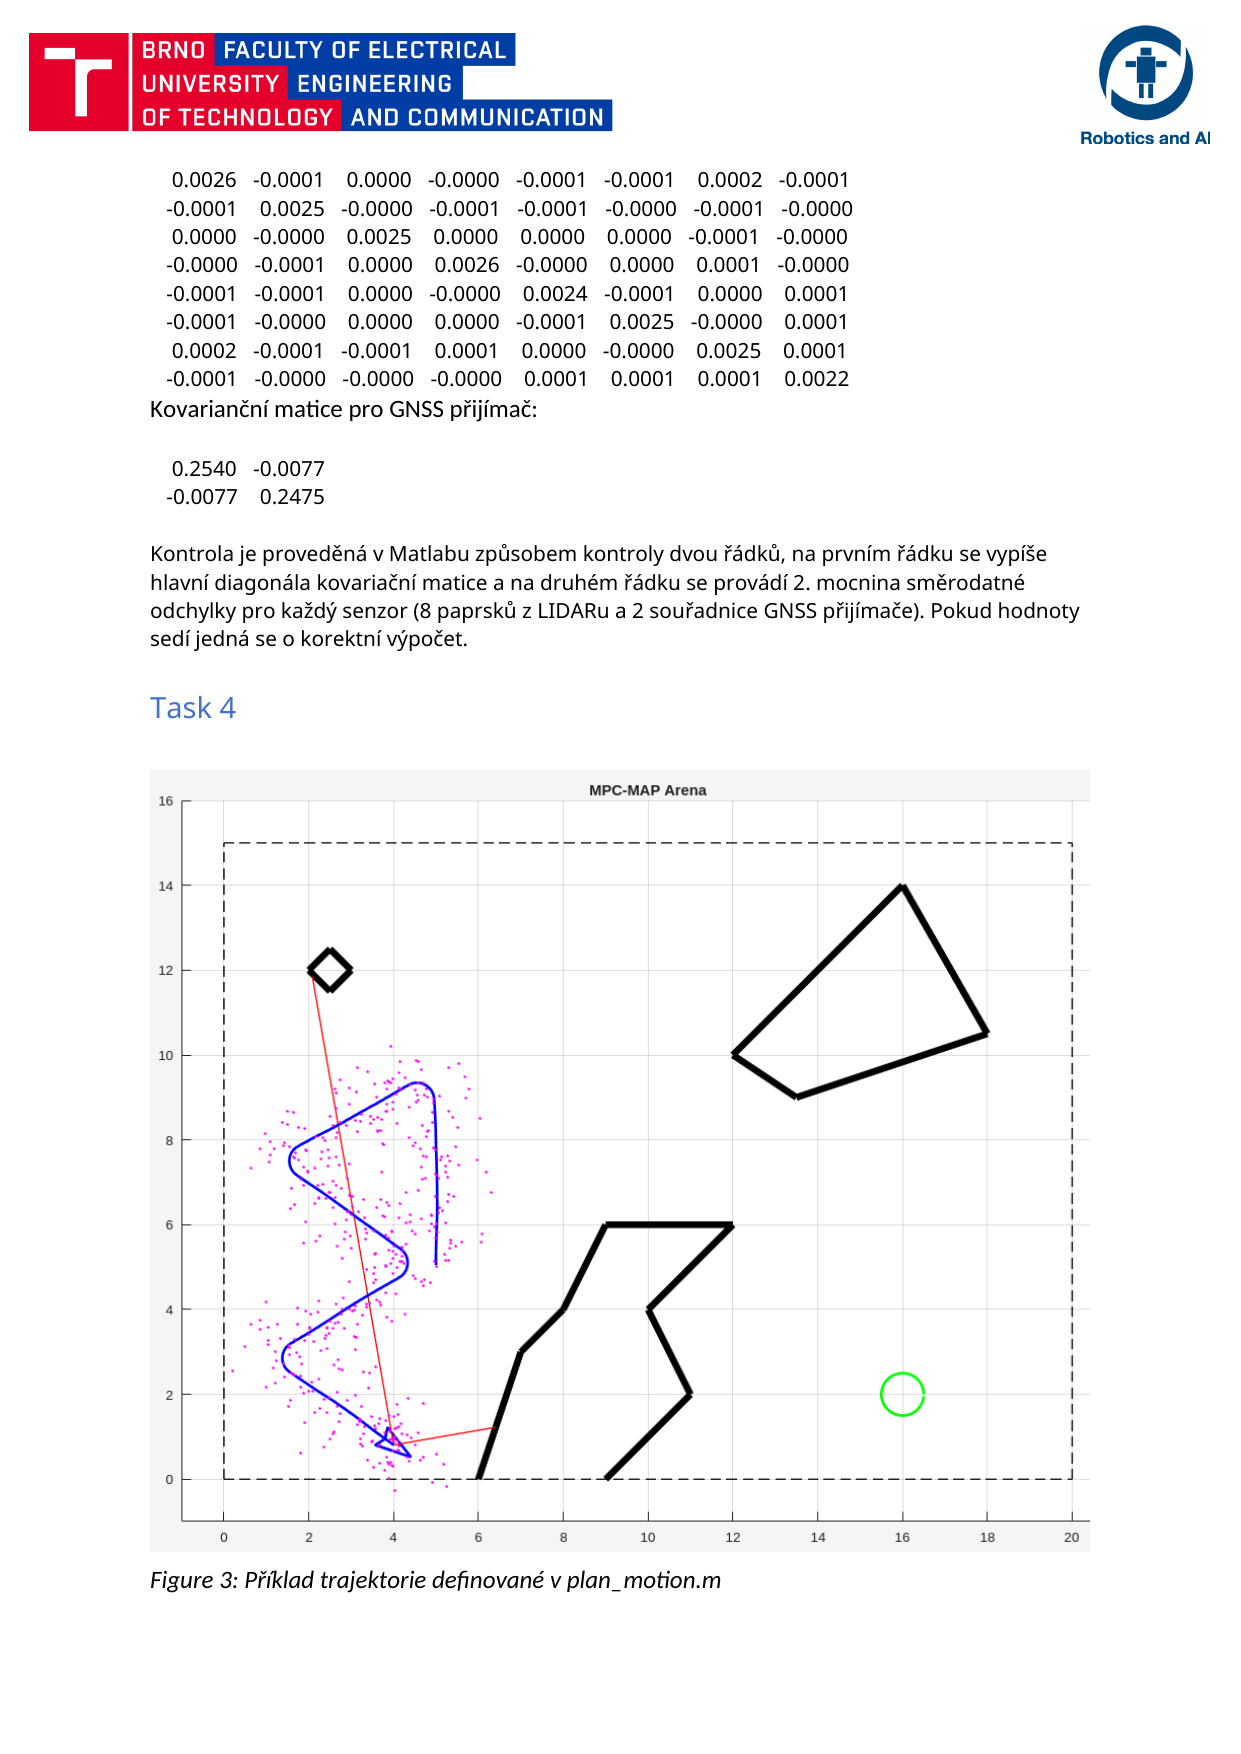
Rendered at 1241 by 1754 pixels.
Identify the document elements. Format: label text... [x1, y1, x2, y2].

text Kovarianční matice pro GNSS přijímač: [150, 393, 1090, 423]
text 0.0026 -0.0001 0.0000 -0.0000 -0.0001 -0.0001 0.0002 -0.0001 -0.0001 0.0025 -0.0000 -0.0001 -0.0001 -0.0000 -0.0001 -0.0000 0.0000 -0.0000 0.0025 0.0000 0.0000 0.0000 -0.0001 -0.0000 -0.0000 -0.0001 0.0000 0.0026 -0.0000 0.0000 0.0001 -0.0000 -0.0001 -0.0001 0.0000 -0.0000 0.0024 -0.0001 0.0000 0.0001 -0.0001 -0.0000 0.0000 0.0000 -0.0001 0.0025 -0.0000 0.0001 0.0002 -0.0001 -0.0001 0.0001 0.0000 -0.0000 0.0025 0.0001 [150, 165, 1090, 364]
text 0.2540 -0.0077 -0.0077 0.2475 [150, 454, 1090, 511]
text Figure 3: Příklad trajektorie definované v plan_motion.m [150, 1552, 1090, 1594]
subtitle Task 4 [150, 688, 1090, 727]
picture [150, 770, 1091, 1552]
text Kontrola je proveděná v Matlabu způsobem kontroly dvou řádků, na prvním řádku se vypíše hlavní diagonála kovariační matice a na druhém řádku se provádí 2. mocnina směrodatné odchylky pro každý senzor (8 paprsků z LIDARu a 2 souřadnice GNSS přijímače). Pokud hodnoty sedí jedná se o korektní výpočet. [150, 539, 1090, 653]
text -0.0001 -0.0000 -0.0000 -0.0000 0.0001 0.0001 0.0001 0.0022 [150, 364, 1090, 393]
picture [55, 33, 614, 133]
picture [1078, 23, 1210, 144]
